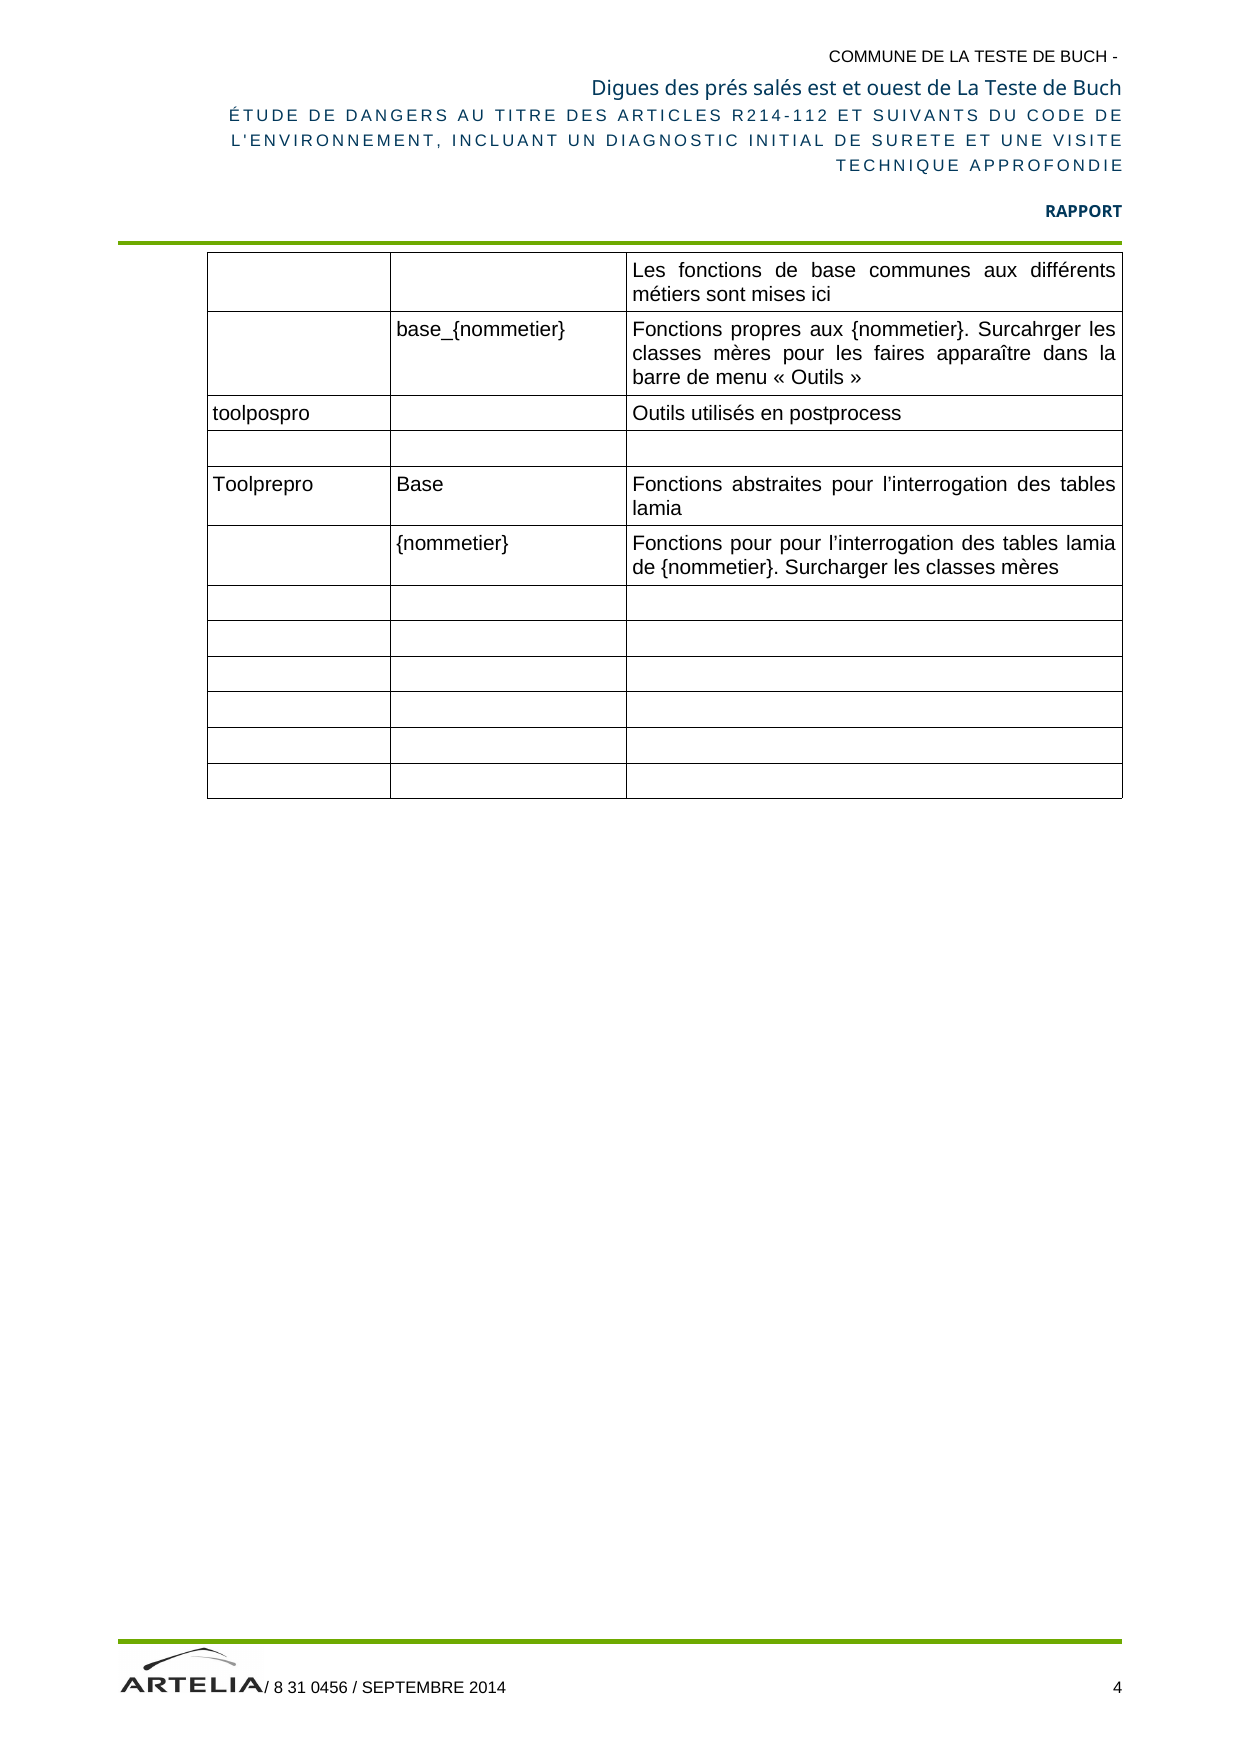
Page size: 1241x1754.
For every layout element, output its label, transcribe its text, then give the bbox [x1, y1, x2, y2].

table_cell Fonctions pour pour l’interrogation des tables lamia de {nommetier}. Surcharger les classes mères [627, 526, 1122, 585]
table_cell [627, 657, 1122, 691]
table_cell [627, 692, 1122, 727]
table_cell [627, 431, 1122, 466]
table_cell Fonctions propres aux {nommetier}. Surcahrger les classes mères pour les faires apparaître dans la barre de menu « Outils » [627, 312, 1122, 395]
table_cell [208, 621, 390, 656]
table_cell [208, 526, 390, 585]
table_cell [391, 396, 626, 430]
table_cell [208, 586, 390, 620]
table_cell [391, 728, 626, 762]
table_cell Fonctions abstraites pour l’interrogation des tables lamia [627, 467, 1122, 525]
table_cell [208, 692, 390, 727]
table_cell Les fonctions de base communes aux différents métiers sont mises ici [627, 253, 1122, 311]
table_cell [208, 657, 390, 691]
table_cell [208, 764, 390, 798]
table_cell [391, 621, 626, 656]
table_cell Toolprepro [208, 467, 390, 525]
table_cell [208, 312, 390, 395]
table_cell [391, 586, 626, 620]
table_cell [627, 586, 1122, 620]
table_cell toolpospro [208, 396, 390, 430]
table_cell [391, 253, 626, 311]
table_cell {nommetier} [391, 526, 626, 585]
table_cell [391, 692, 626, 727]
table_cell [391, 657, 626, 691]
table_cell [627, 621, 1122, 656]
table_cell base_{nommetier} [391, 312, 626, 395]
table_cell Base [391, 467, 626, 525]
table_cell [627, 728, 1122, 762]
table_cell [627, 764, 1122, 798]
table_cell Outils utilisés en postprocess [627, 396, 1122, 430]
table_cell [391, 764, 626, 798]
table_cell [208, 728, 390, 762]
table_cell [391, 431, 626, 466]
table_cell [208, 253, 390, 311]
table_cell [208, 431, 390, 466]
